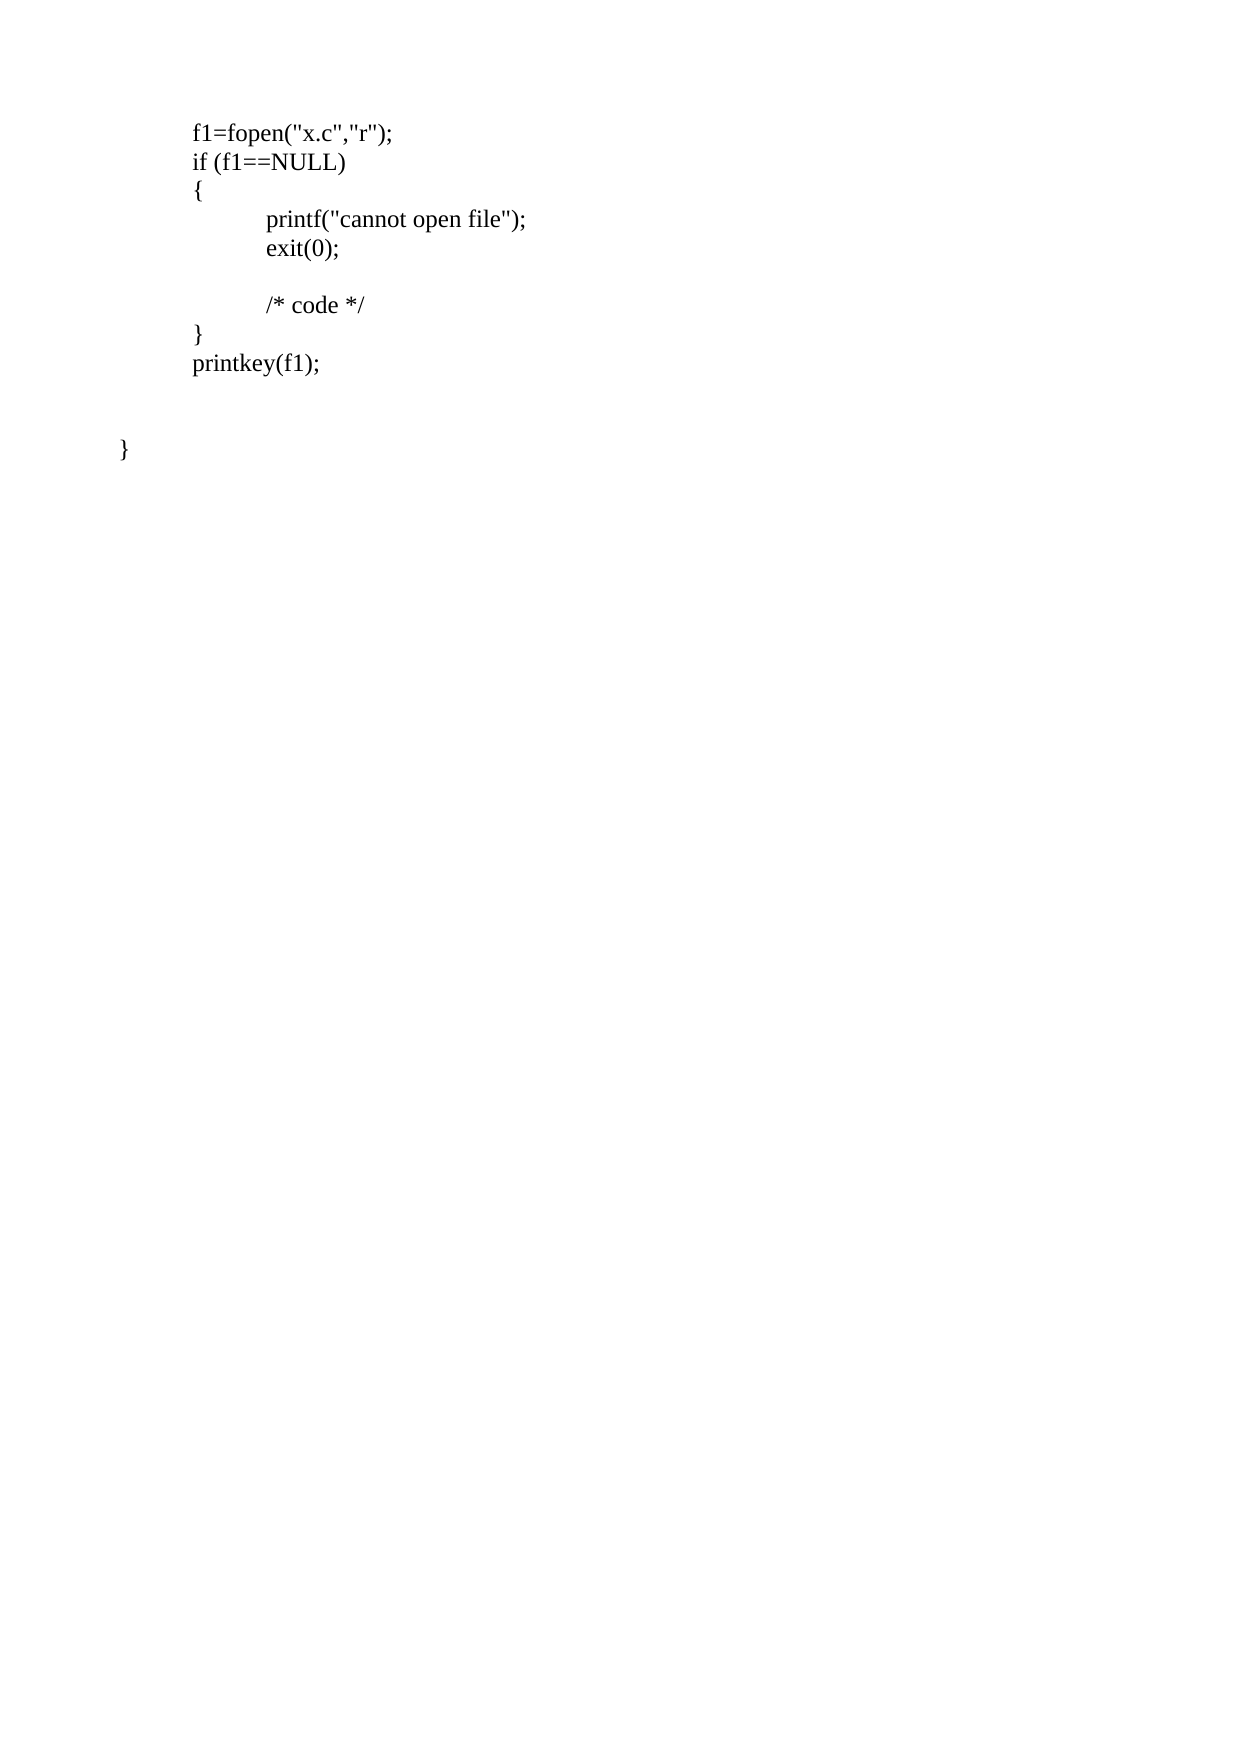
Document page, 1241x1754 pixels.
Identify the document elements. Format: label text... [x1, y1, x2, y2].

text exit(0); [118, 233, 1122, 262]
text /* code */ [118, 291, 1122, 319]
text if (f1==NULL) [118, 147, 1122, 176]
text printf("cannot open file"); [118, 204, 1122, 233]
text } [118, 434, 1122, 463]
text { [118, 176, 1122, 204]
text f1=fopen("x.c","r"); [118, 118, 1122, 147]
text } [118, 319, 1122, 348]
text printkey(f1); [118, 348, 1122, 377]
